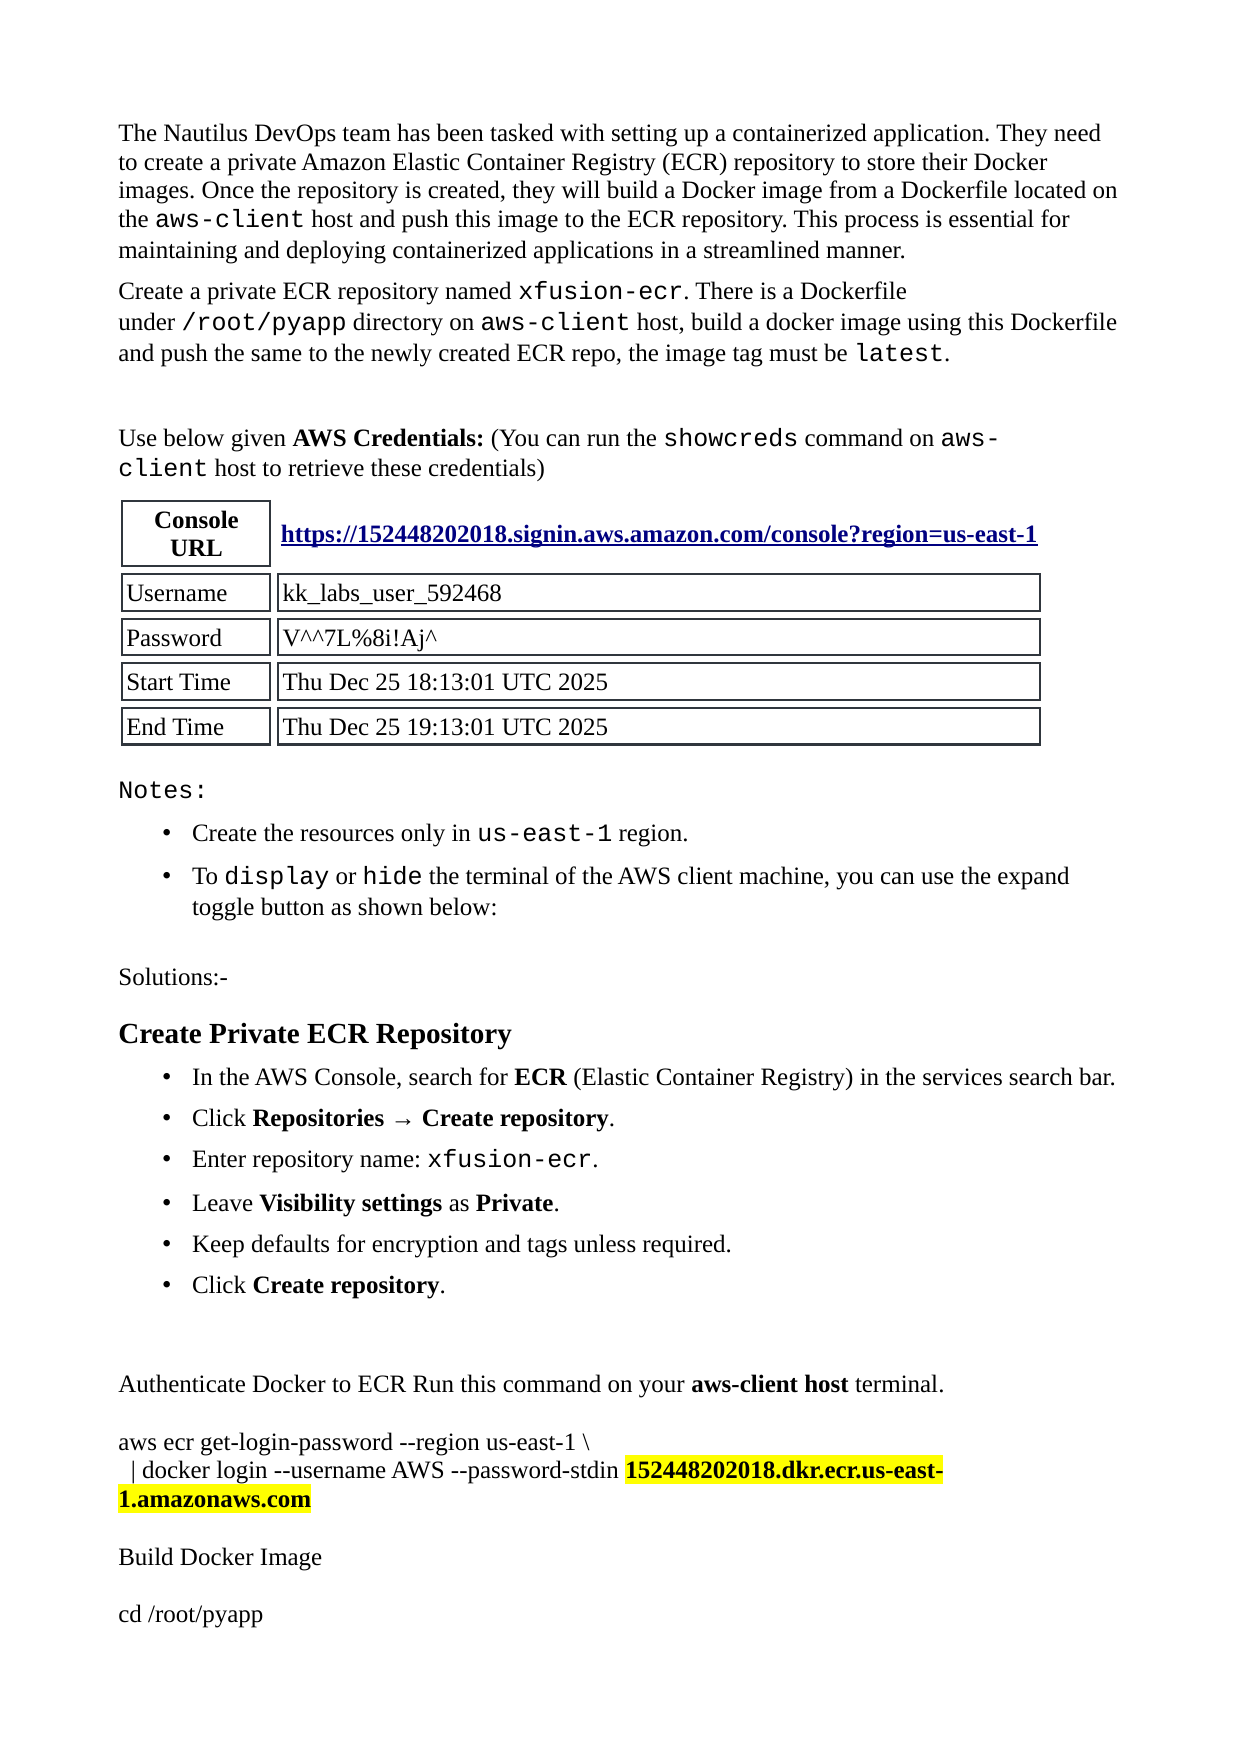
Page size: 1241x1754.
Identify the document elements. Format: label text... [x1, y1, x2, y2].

table_cell Username [118, 570, 274, 615]
text Use below given AWS Credentials: (You can run the showcreds command on aws-client host to retrieve these credentials) [118, 423, 1122, 484]
list In the AWS Console, search for ECR (Elastic Container Registry) in the services search bar. [162, 1062, 1122, 1091]
text Notes: [118, 748, 1122, 806]
text Create a private ECR repository named xfusion-ecr. There is a Dockerfile under /root/pyapp directory on aws-client host, build a docker image using this Dockerfile and push the same to the newly created ECR repo, the image tag must be latest. [118, 276, 1122, 369]
table_cell Thu Dec 25 19:13:01 UTC 2025 [274, 704, 1044, 748]
text Authenticate Docker to ECR Run this command on your aws-client host terminal. [118, 1369, 1122, 1398]
text Solutions:- [118, 962, 1122, 991]
list Enter repository name: xfusion-ecr. [162, 1144, 1122, 1175]
table_header https://152448202018.signin.aws.amazon.com/console?region=us-east-1 [274, 497, 1044, 570]
text cd /root/pyapp [118, 1599, 1122, 1628]
text aws ecr get-login-password --region us-east-1 \ [118, 1427, 1122, 1455]
text Build Docker Image [118, 1542, 1122, 1570]
table_cell kk_labs_user_592468 [274, 570, 1044, 615]
list Click Create repository. [162, 1270, 1122, 1299]
text The Nautilus DevOps team has been tasked with setting up a containerized application. They need to create a private Amazon Elastic Container Registry (ECR) repository to store their Docker images. Once the repository is created, they will build a Docker image from a Dockerfile located on the aws-client host and push this image to the ECR repository. This process is essential for maintaining and deploying containerized applications in a streamlined manner. [118, 118, 1122, 264]
table_header Console URL [118, 497, 274, 570]
table_cell Start Time [118, 659, 274, 704]
table_cell End Time [118, 704, 274, 748]
table_cell Thu Dec 25 18:13:01 UTC 2025 [274, 659, 1044, 704]
list Keep defaults for encryption and tags unless required. [162, 1229, 1122, 1258]
text | docker login --username AWS --password-stdin 152448202018.dkr.ecr.us-east-1.amazonaws.com [118, 1455, 1122, 1513]
table_cell Password [118, 615, 274, 659]
list Leave Visibility settings as Private. [162, 1188, 1122, 1217]
list Click Repositories → Create repository. [162, 1103, 1122, 1132]
subtitle Create Private ECR Repository [118, 1016, 1122, 1049]
list To display or hide the terminal of the AWS client machine, you can use the expand toggle button as shown below: [162, 861, 1122, 921]
list Create the resources only in us-east-1 region. [162, 818, 1122, 849]
table_cell V^^7L%8i!Aj^ [274, 615, 1044, 659]
